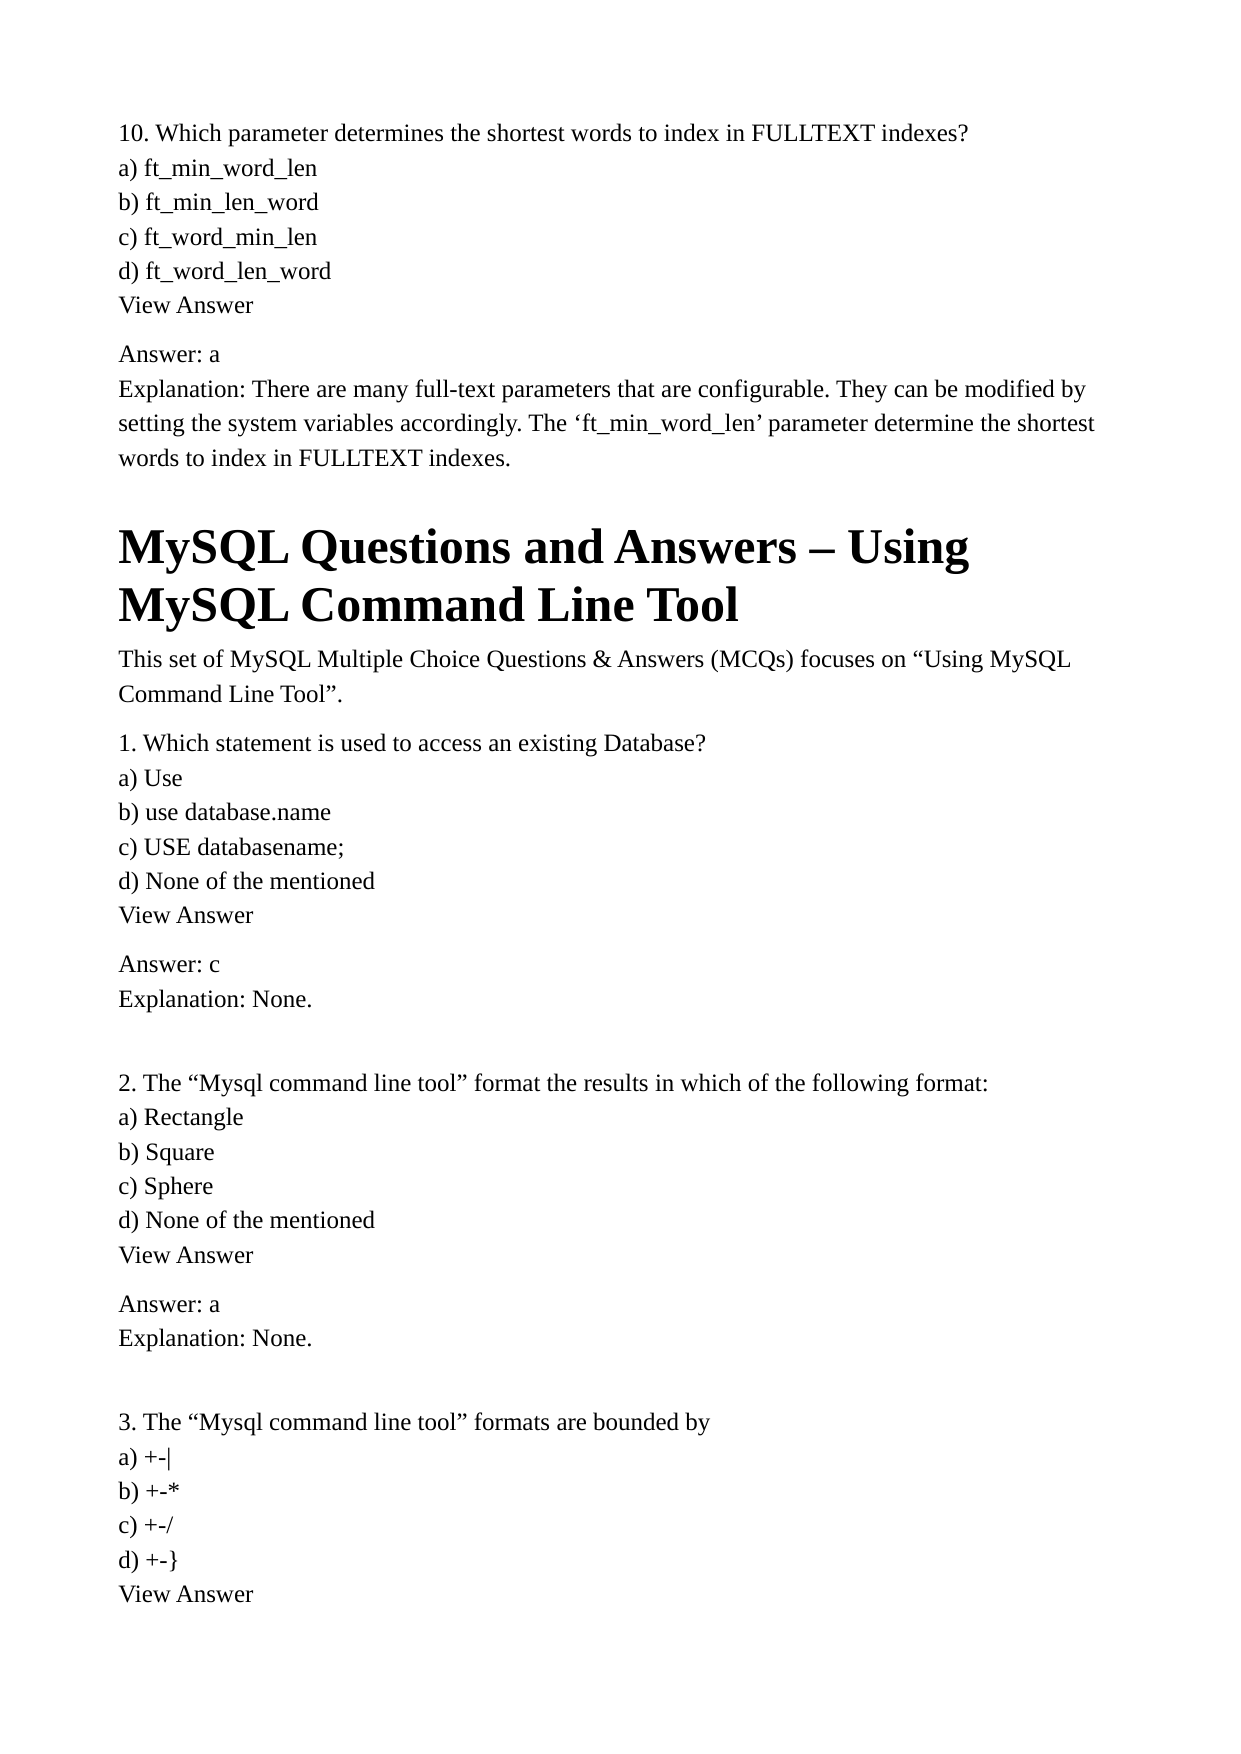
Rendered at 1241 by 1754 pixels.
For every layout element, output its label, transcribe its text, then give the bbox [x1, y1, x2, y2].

text Answer: a Explanation: There are many full-text parameters that are configurable. They can be modified by setting the system variables accordingly. The ‘ft_min_word_len’ parameter determine the shortest words to index in FULLTEXT indexes. [118, 339, 1122, 472]
subtitle MySQL Questions and Answers – Using MySQL Command Line Tool [118, 517, 1122, 632]
text 3. The “Mysql command line tool” formats are bounded by a) +-| b) +-* c) +-/ d) +-} View Answer [118, 1407, 1122, 1608]
text Answer: a Explanation: None. [118, 1289, 1122, 1387]
text This set of MySQL Multiple Choice Questions & Answers (MCQs) focuses on “Using MySQL Command Line Tool”. [118, 644, 1122, 708]
text Answer: c Explanation: None. [118, 949, 1122, 1047]
text 1. Which statement is used to access an existing Database? a) Use b) use database.name c) USE databasename; d) None of the mentioned View Answer [118, 728, 1122, 929]
text 2. The “Mysql command line tool” format the results in which of the following format: a) Rectangle b) Square c) Sphere d) None of the mentioned View Answer [118, 1068, 1122, 1269]
text 10. Which parameter determines the shortest words to index in FULLTEXT indexes? a) ft_min_word_len b) ft_min_len_word c) ft_word_min_len d) ft_word_len_word View Answer [118, 118, 1122, 319]
